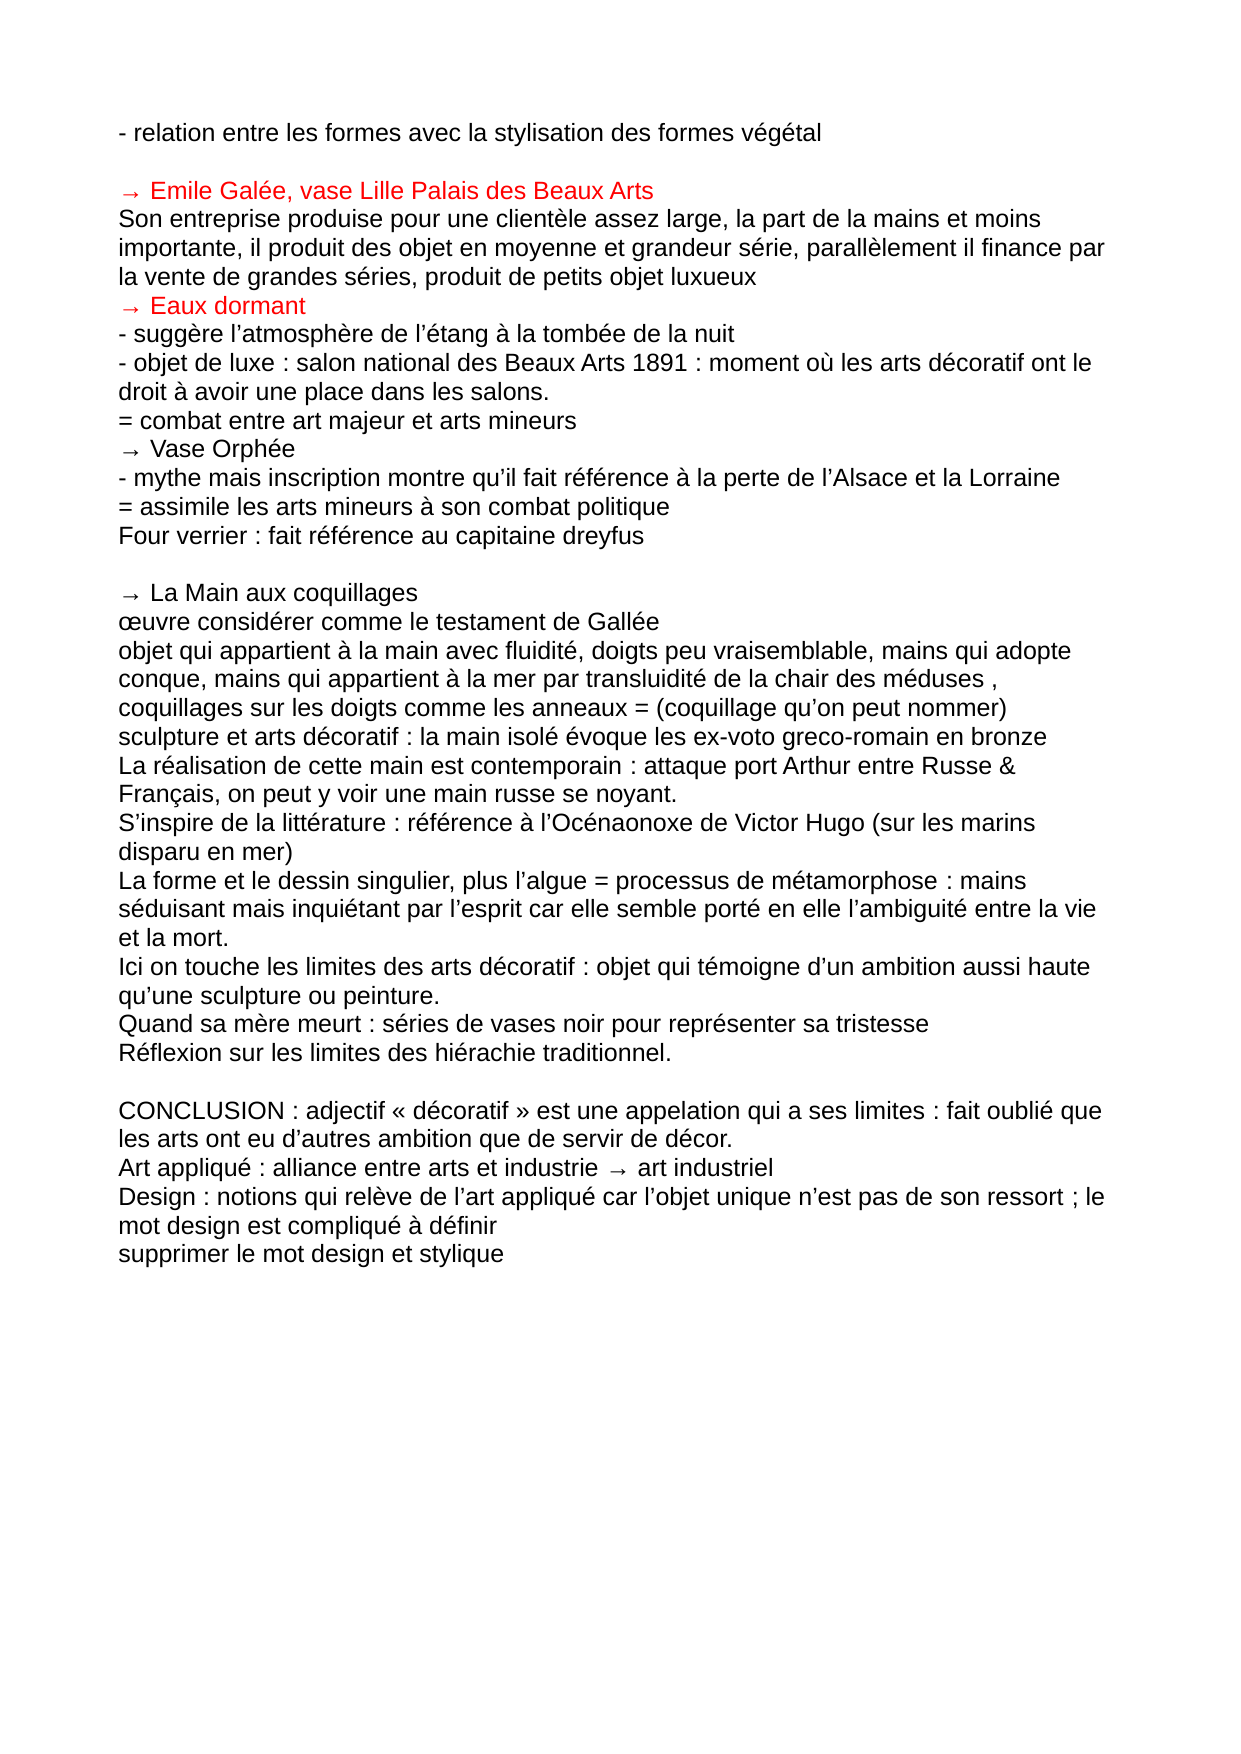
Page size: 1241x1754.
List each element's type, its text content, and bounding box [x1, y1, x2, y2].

text → Emile Galée, vase Lille Palais des Beaux Arts [118, 176, 1122, 204]
text œuvre considérer comme le testament de Gallée [118, 607, 1122, 636]
text objet qui appartient à la main avec fluidité, doigts peu vraisemblable, mains qui adopte conque, mains qui appartient à la mer par transluidité de la chair des méduses , coquillages sur les doigts comme les anneaux = (coquillage qu’on peut nommer) [118, 636, 1122, 722]
text S’inspire de la littérature : référence à l’Océnaonoxe de Victor Hugo (sur les marins disparu en mer) [118, 808, 1122, 866]
text Design : notions qui relève de l’art appliqué car l’objet unique n’est pas de son ressort ; le mot design est compliqué à définir [118, 1182, 1122, 1239]
text Four verrier : fait référence au capitaine dreyfus [118, 521, 1122, 549]
text - relation entre les formes avec la stylisation des formes végétal [118, 118, 1122, 147]
text Réflexion sur les limites des hiérachie traditionnel. [118, 1038, 1122, 1067]
text La réalisation de cette main est contemporain : attaque port Arthur entre Russe & Français, on peut y voir une main russe se noyant. [118, 751, 1122, 808]
text Art appliqué : alliance entre arts et industrie → art industriel [118, 1153, 1122, 1182]
text Quand sa mère meurt : séries de vases noir pour représenter sa tristesse [118, 1009, 1122, 1038]
text supprimer le mot design et stylique [118, 1239, 1122, 1268]
text = assimile les arts mineurs à son combat politique [118, 492, 1122, 521]
text - suggère l’atmosphère de l’étang à la tombée de la nuit [118, 319, 1122, 348]
text → Vase Orphée [118, 434, 1122, 463]
text sculpture et arts décoratif : la main isolé évoque les ex-voto greco-romain en bronze [118, 722, 1122, 751]
text CONCLUSION : adjectif « décoratif » est une appelation qui a ses limites : fait oublié que les arts ont eu d’autres ambition que de servir de décor. [118, 1096, 1122, 1153]
text → Eaux dormant [118, 291, 1122, 319]
text La forme et le dessin singulier, plus l’algue = processus de métamorphose : mains séduisant mais inquiétant par l’esprit car elle semble porté en elle l’ambiguité entre la vie et la mort. [118, 866, 1122, 952]
text Son entreprise produise pour une clientèle assez large, la part de la mains et moins importante, il produit des objet en moyenne et grandeur série, parallèlement il finance par la vente de grandes séries, produit de petits objet luxueux [118, 204, 1122, 291]
text - objet de luxe : salon national des Beaux Arts 1891 : moment où les arts décoratif ont le droit à avoir une place dans les salons. [118, 348, 1122, 406]
text = combat entre art majeur et arts mineurs [118, 406, 1122, 434]
text Ici on touche les limites des arts décoratif : objet qui témoigne d’un ambition aussi haute qu’une sculpture ou peinture. [118, 952, 1122, 1009]
text - mythe mais inscription montre qu’il fait référence à la perte de l’Alsace et la Lorraine [118, 463, 1122, 492]
text → La Main aux coquillages [118, 578, 1122, 607]
